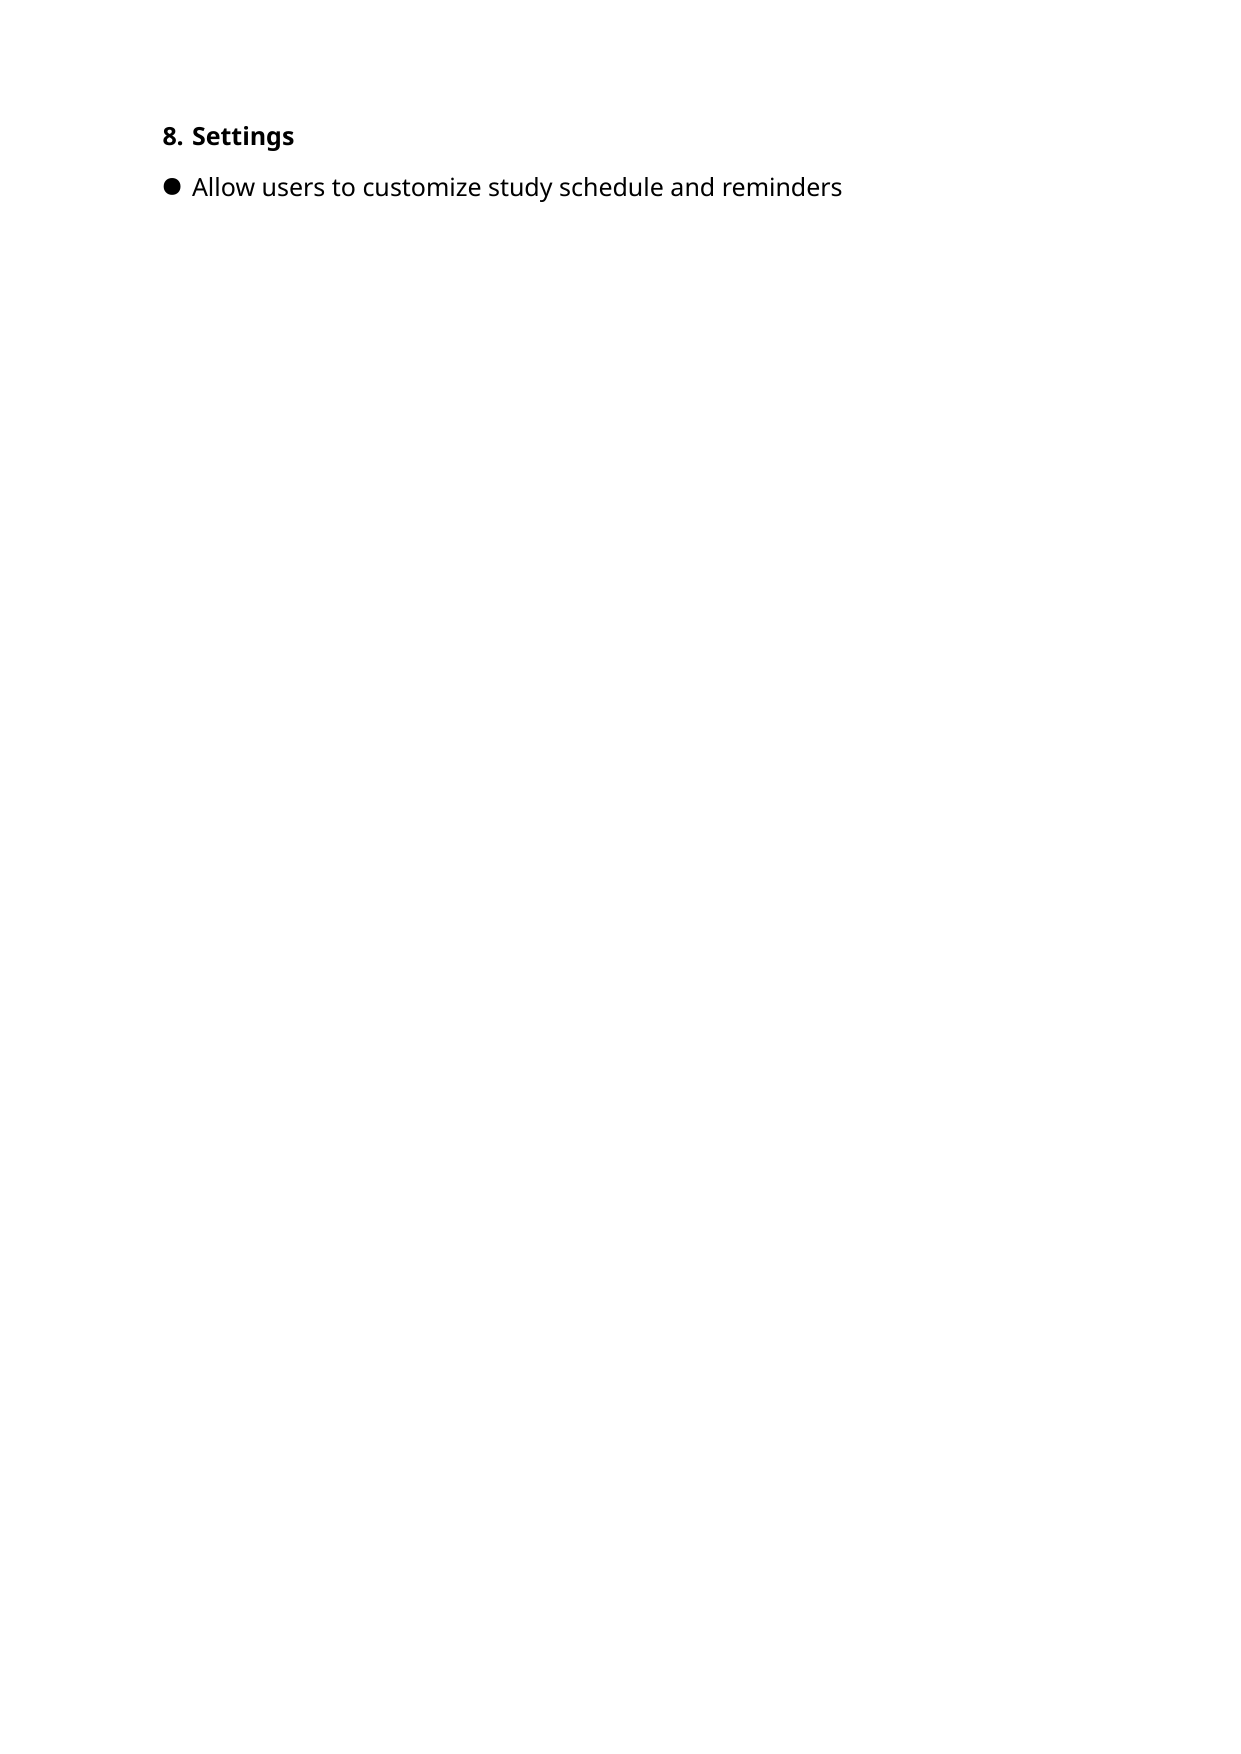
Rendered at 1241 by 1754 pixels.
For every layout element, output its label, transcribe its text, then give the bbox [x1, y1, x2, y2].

list Allow users to customize study schedule and reminders [162, 170, 1122, 204]
list Settings [162, 118, 1122, 152]
